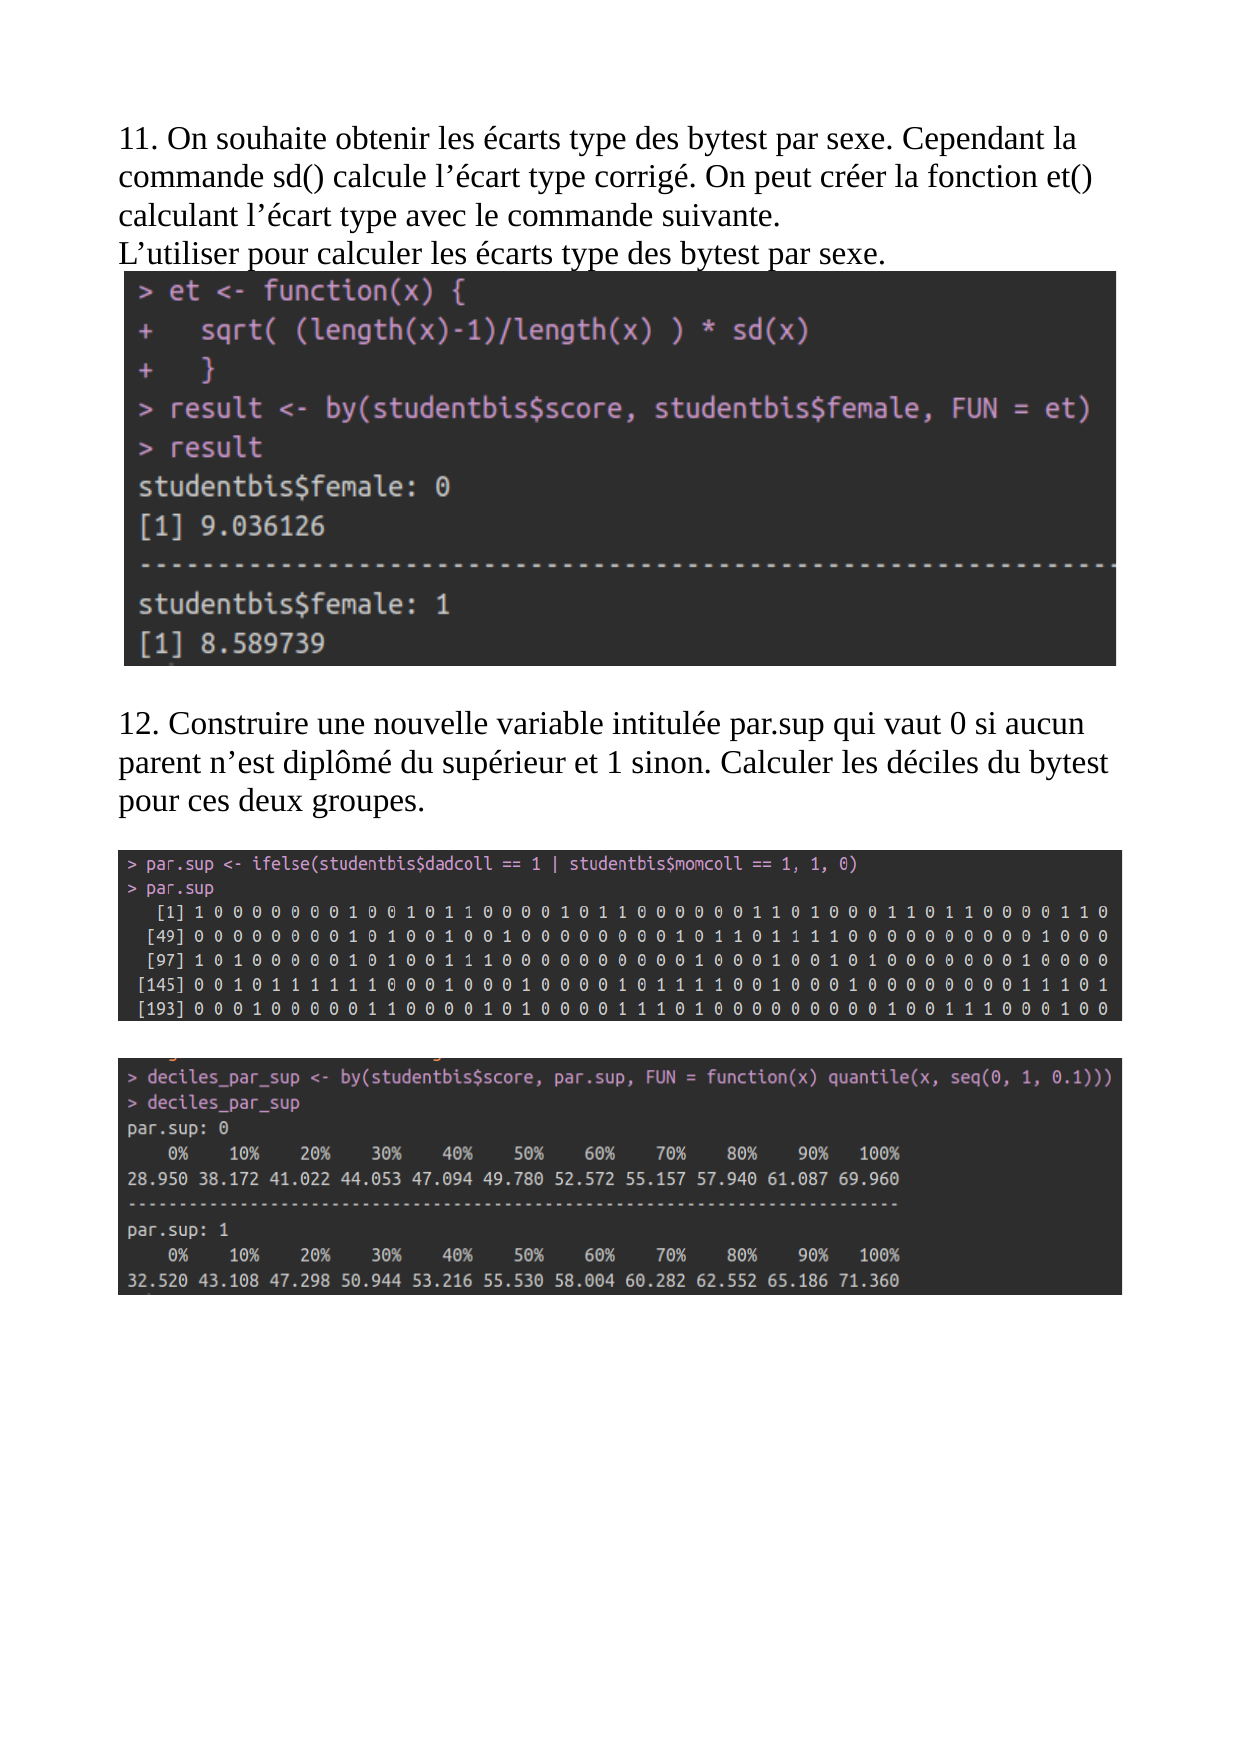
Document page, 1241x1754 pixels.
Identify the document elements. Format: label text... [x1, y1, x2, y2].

text 11. On souhaite obtenir les écarts type des bytest par sexe. Cependant la commande sd() calcule l’écart type corrigé. On peut créer la fonction et() calculant l’écart type avec le commande suivante. [118, 118, 1122, 233]
picture [118, 1058, 1123, 1295]
text 12. Construire une nouvelle variable intitulée par.sup qui vaut 0 si aucun parent n’est diplômé du supérieur et 1 sinon. Calculer les déciles du bytest pour ces deux groupes. [118, 703, 1122, 818]
picture [124, 271, 1117, 666]
picture [118, 850, 1123, 1021]
text L’utiliser pour calculer les écarts type des bytest par sexe. [118, 233, 1122, 271]
